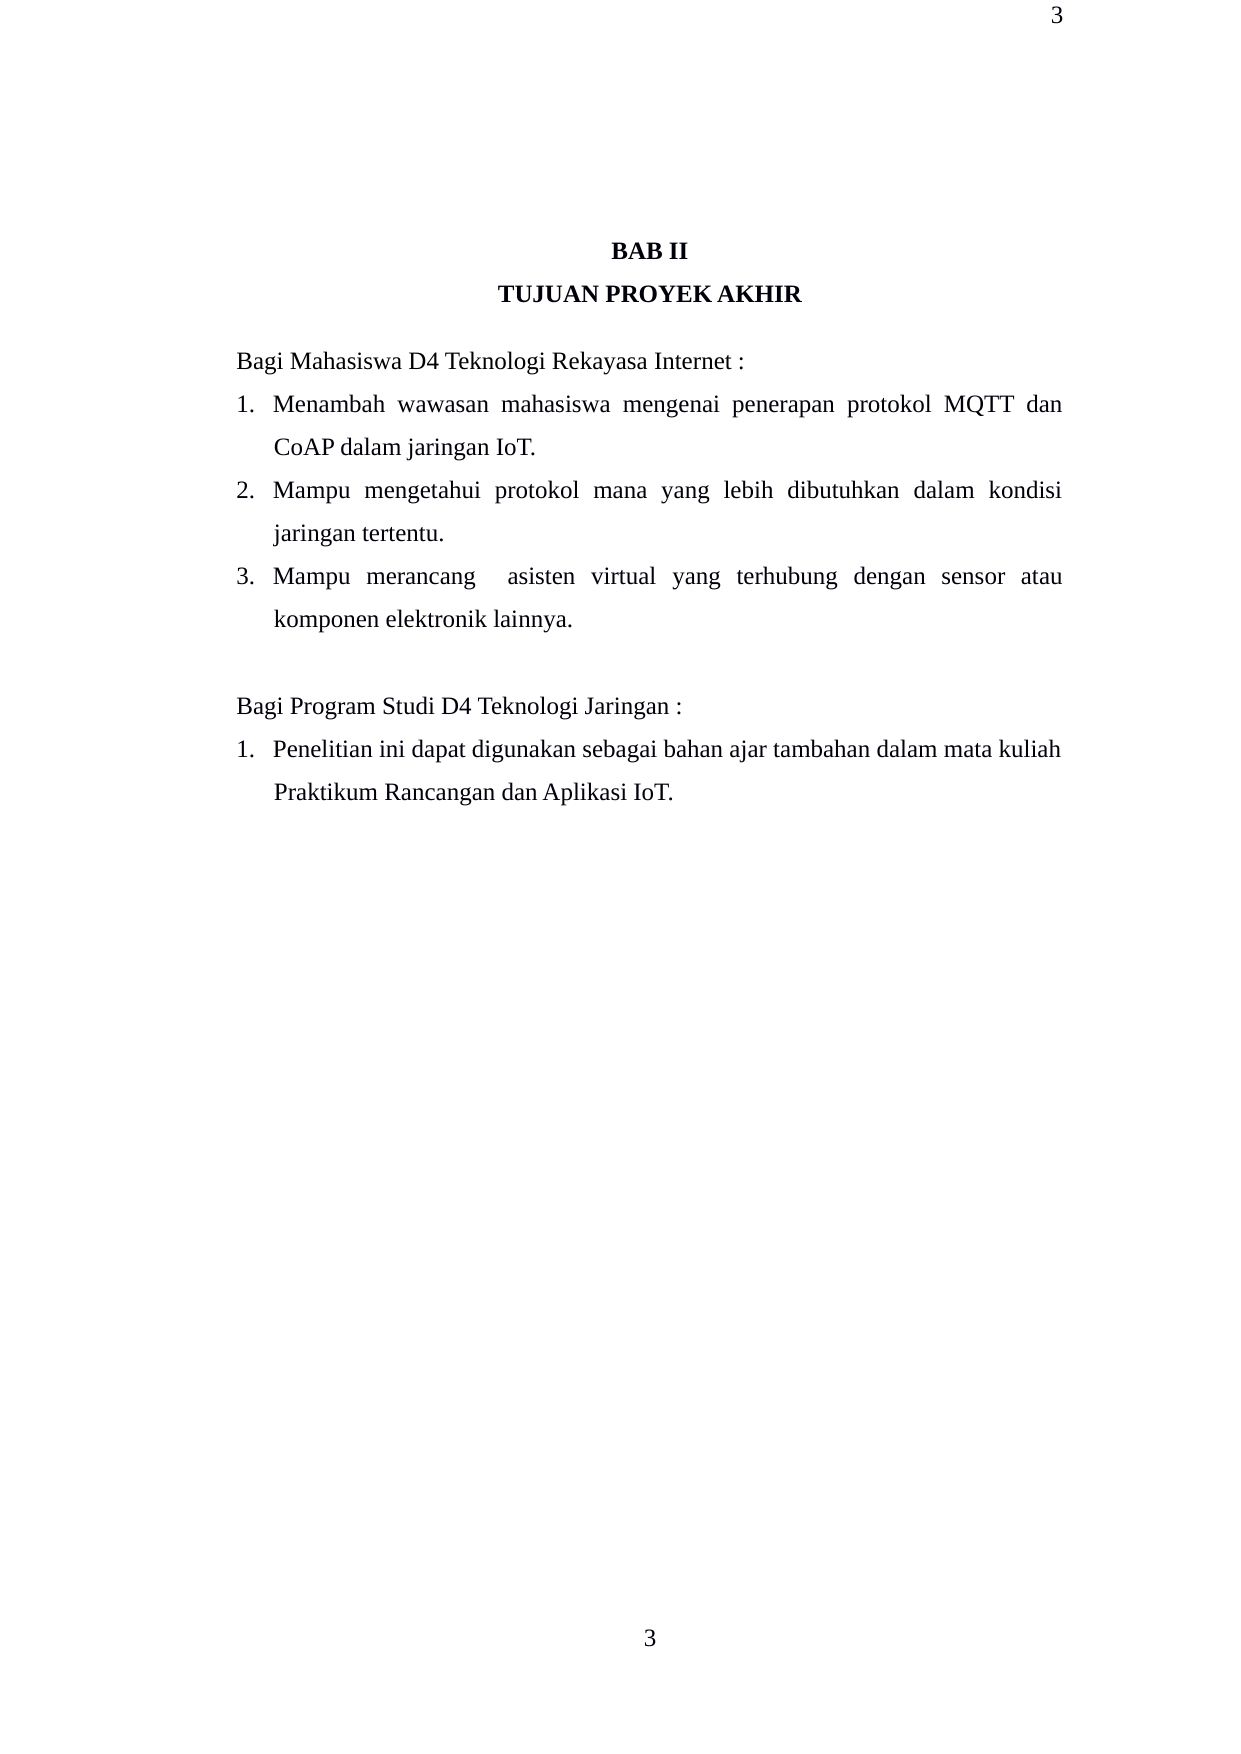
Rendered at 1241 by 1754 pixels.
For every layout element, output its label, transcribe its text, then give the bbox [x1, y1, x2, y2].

list Menambah wawasan mahasiswa mengenai penerapan protokol MQTT dan CoAP dalam jaringan IoT. [236, 389, 1063, 461]
text Bagi Program Studi D4 Teknologi Jaringan : [236, 691, 1063, 719]
list Mampu mengetahui protokol mana yang lebih dibutuhkan dalam kondisi jaringan tertentu. [236, 475, 1063, 547]
subtitle 3 [274, 327, 1063, 346]
subtitle BAB II TUJUAN PROYEK AKHIR [236, 236, 1063, 308]
text Bagi Mahasiswa D4 Teknologi Rekayasa Internet : [236, 346, 1063, 374]
list Mampu merancang asisten virtual yang terhubung dengan sensor atau komponen elektronik lainnya. [236, 561, 1063, 633]
list Penelitian ini dapat digunakan sebagai bahan ajar tambahan dalam mata kuliah Praktikum Rancangan dan Aplikasi IoT. [236, 734, 1063, 806]
